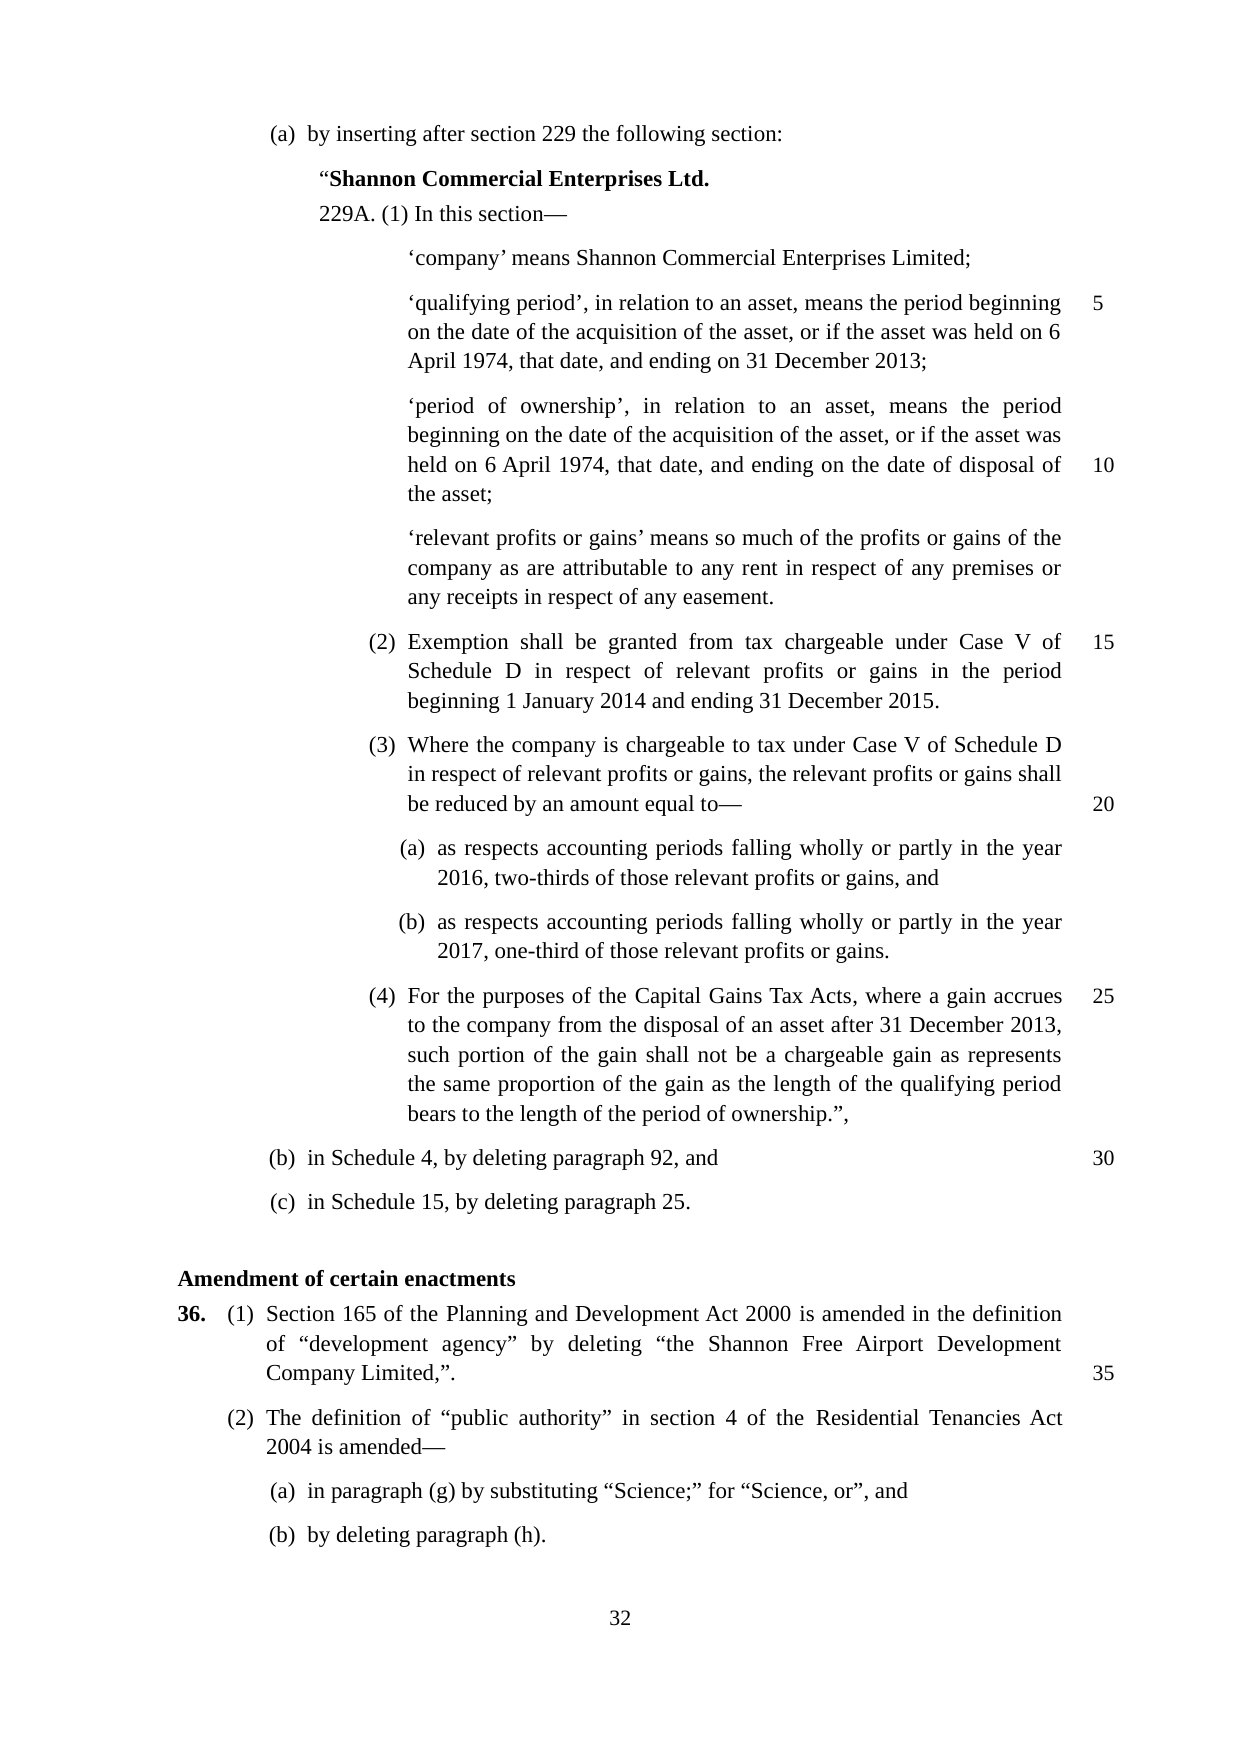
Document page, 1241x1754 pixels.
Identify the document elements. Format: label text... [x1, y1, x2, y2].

text Amendment of certain enactments [177, 1263, 1063, 1292]
text (b) in Schedule 4, by deleting paragraph 92, and [177, 1142, 1063, 1171]
text (c) in Schedule 15, by deleting paragraph 25. [177, 1186, 1063, 1215]
text (b) as respects accounting periods falling wholly or partly in the year 2017, one-third of those relevant profits or gains. [307, 906, 1063, 965]
text (a) in paragraph (g) by substituting “Science;” for “Science, or”, and [177, 1475, 1063, 1504]
text (a) as respects accounting periods falling wholly or partly in the year 2016, two-thirds of those relevant profits or gains, and [307, 832, 1063, 891]
text ‘relevant profits or gains’ means so much of the profits or gains of the company as are attributable to any rent in respect of any premises or any receipts in respect of any easement. [319, 522, 1063, 611]
text ‘period of ownership’, in relation to an asset, means the period beginning on the date of the acquisition of the asset, or if the asset was held on 6 April 1974, that date, and ending on the date of disposal of the asset; [319, 389, 1063, 507]
text (4) For the purposes of the Capital Gains Tax Acts, where a gain accrues to the company from the disposal of an asset after 31 December 2013, such portion of the gain shall not be a chargeable gain as represents the same proportion of the gain as the length of the qualifying period bears to the length of the period of ownership.”, [319, 979, 1063, 1127]
text (2) Exemption shall be granted from tax chargeable under Case V of Schedule D in respect of relevant profits or gains in the period beginning 1 January 2014 and ending 31 December 2015. [319, 626, 1063, 714]
text 36. (1) Section 165 of the Planning and Development Act 2000 is amended in the definition of “development agency” by deleting “the Shannon Free Airport Development Company Limited,”. [177, 1298, 1063, 1387]
text 229A. (1) In this section⁠— [319, 198, 1063, 227]
text “Shannon Commercial Enterprises Ltd. [319, 162, 1063, 192]
text (2) The definition of “public authority” in section 4 of the Residential Tenancies Act 2004 is amended⁠— [177, 1401, 1063, 1460]
text (b) by deleting paragraph (h). [177, 1519, 1063, 1549]
text (a) by inserting after section 229 the following section: [177, 118, 1063, 148]
text (3) Where the company is chargeable to tax under Case V of Schedule D in respect of relevant profits or gains, the relevant profits or gains shall be reduced by an amount equal to⁠— [319, 729, 1063, 817]
text ‘company’ means Shannon Commercial Enterprises Limited; [319, 242, 1063, 272]
text ‘qualifying period’, in relation to an asset, means the period beginning on the date of the acquisition of the asset, or if the asset was held on 6 April 1974, that date, and ending on 31 December 2013; [319, 286, 1063, 375]
